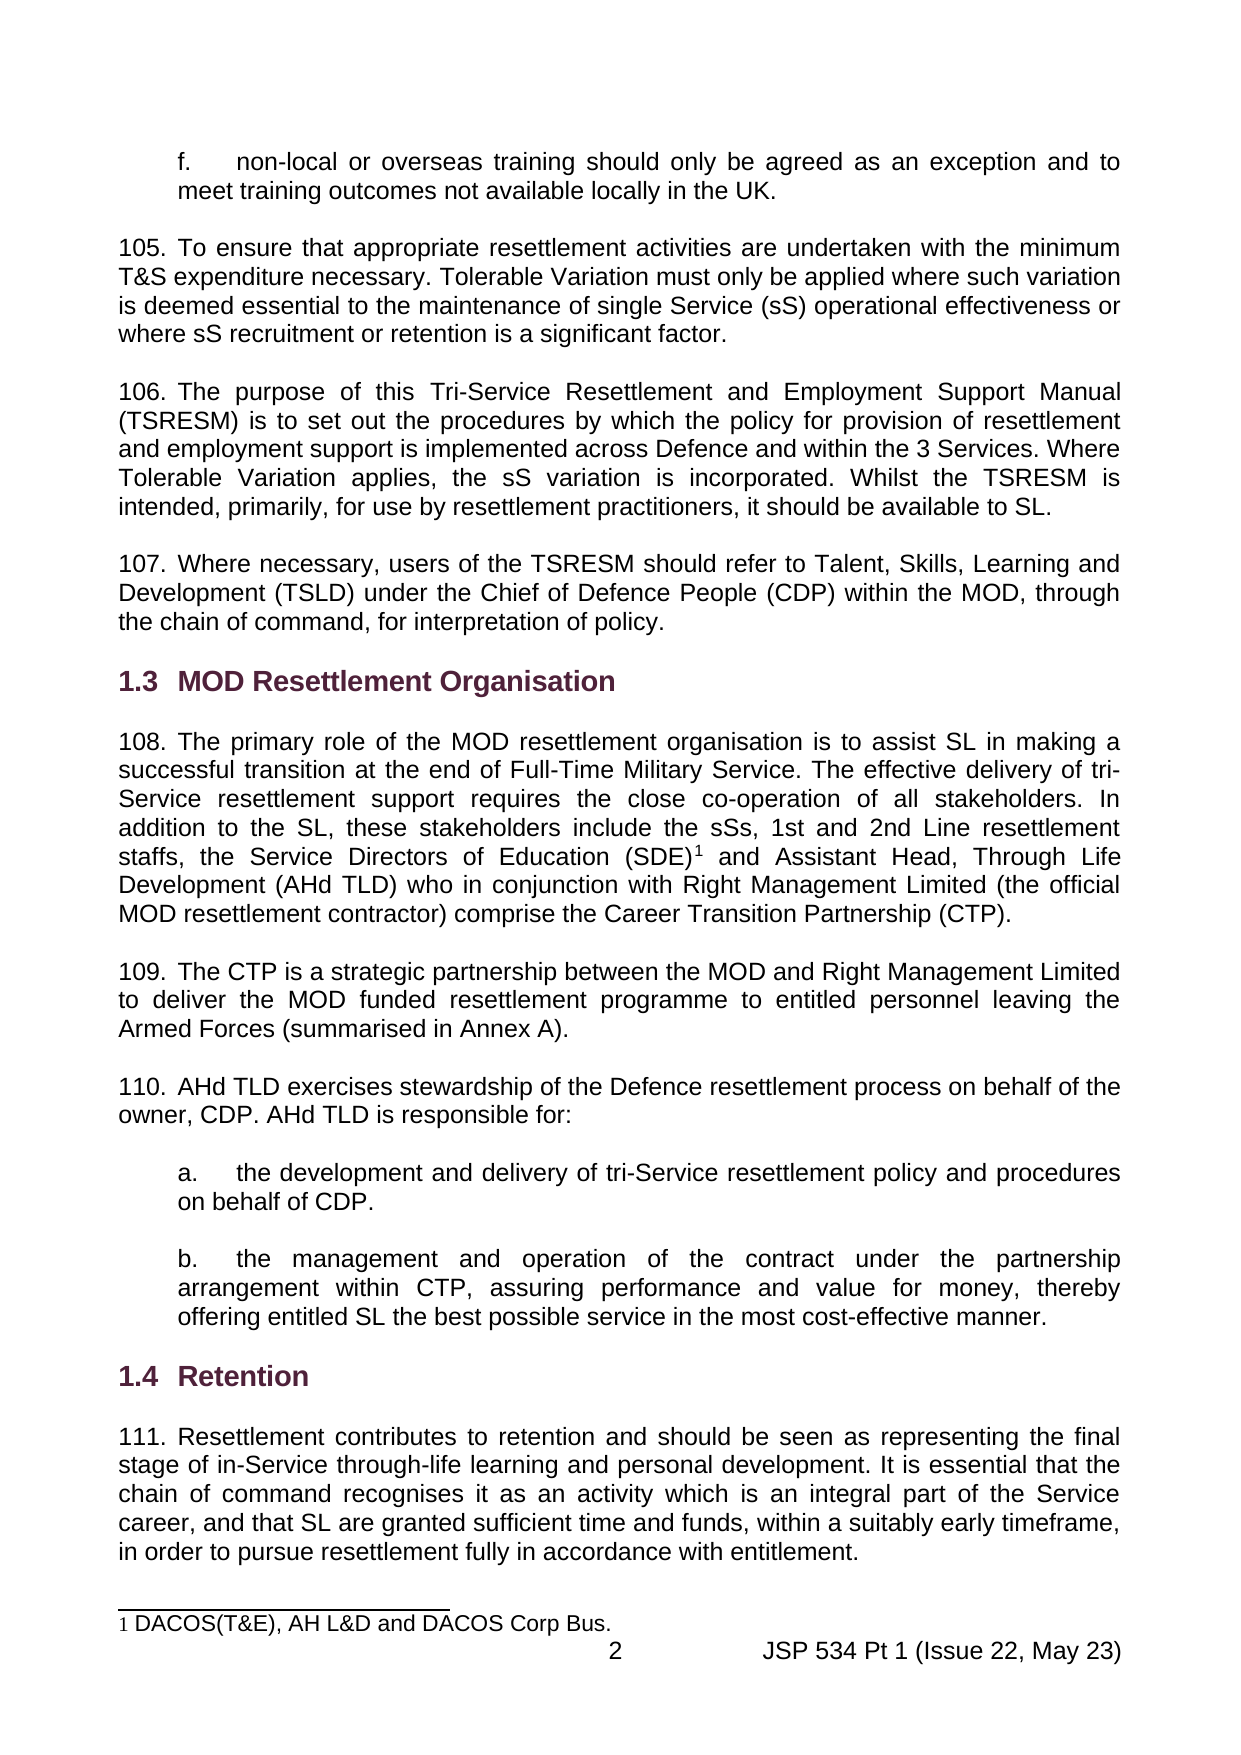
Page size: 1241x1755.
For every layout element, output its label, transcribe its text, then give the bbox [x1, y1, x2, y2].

list The CTP is a strategic partnership between the MOD and Right Management Limited to deliver the MOD funded resettlement programme to entitled personnel leaving the Armed Forces (summarised in Annex A). [118, 957, 1122, 1043]
list the management and operation of the contract under the partnership arrangement within CTP, assuring performance and value for money, thereby offering entitled SL the best possible service in the most cost-effective manner. [177, 1244, 1122, 1330]
list DACOS(T&E), AH L&D and DACOS Corp Bus. [118, 1610, 1122, 1636]
subtitle 1.4 Retention [118, 1359, 1122, 1393]
list The purpose of this Tri-Service Resettlement and Employment Support Manual (TSRESM) is to set out the procedures by which the policy for provision of resettlement and employment support is implemented across Defence and within the 3 Services. Where Tolerable Variation applies, the sS variation is incorporated. Whilst the TSRESM is intended, primarily, for use by resettlement practitioners, it should be available to SL. [118, 377, 1122, 521]
list non-local or overseas training should only be agreed as an exception and to meet training outcomes not available locally in the UK. [177, 147, 1122, 204]
list Where necessary, users of the TSRESM should refer to Talent, Skills, Learning and Development (TSLD) under the Chief of Defence People (CDP) within the MOD, through the chain of command, for interpretation of policy. [118, 549, 1122, 636]
subtitle 1.3 MOD Resettlement Organisation [118, 664, 1122, 698]
list Resettlement contributes to retention and should be seen as representing the final stage of in-Service through-life learning and personal development. It is essential that the chain of command recognises it as an activity which is an integral part of the Service career, and that SL are granted sufficient time and funds, within a suitably early timeframe, in order to pursue resettlement fully in accordance with entitlement. [118, 1421, 1122, 1565]
list AHd TLD exercises stewardship of the Defence resettlement process on behalf of the owner, CDP. AHd TLD is responsible for: [118, 1072, 1122, 1129]
list To ensure that appropriate resettlement activities are undertaken with the minimum T&S expenditure necessary. Tolerable Variation must only be applied where such variation is deemed essential to the maintenance of single Service (sS) operational effectiveness or where sS recruitment or retention is a significant factor. [118, 233, 1122, 348]
list The primary role of the MOD resettlement organisation is to assist SL in making a successful transition at the end of Full-Time Military Service. The effective delivery of tri-Service resettlement support requires the close co-operation of all stakeholders. In addition to the SL, these stakeholders include the sSs, 1st and 2nd Line resettlement staffs, the Service Directors of Education (SDE) and Assistant Head, Through Life Development (AHd TLD) who in conjunction with Right Management Limited (the official MOD resettlement contractor) comprise the Career Transition Partnership (CTP). [118, 727, 1122, 928]
list the development and delivery of tri-Service resettlement policy and procedures on behalf of CDP. [177, 1158, 1122, 1215]
